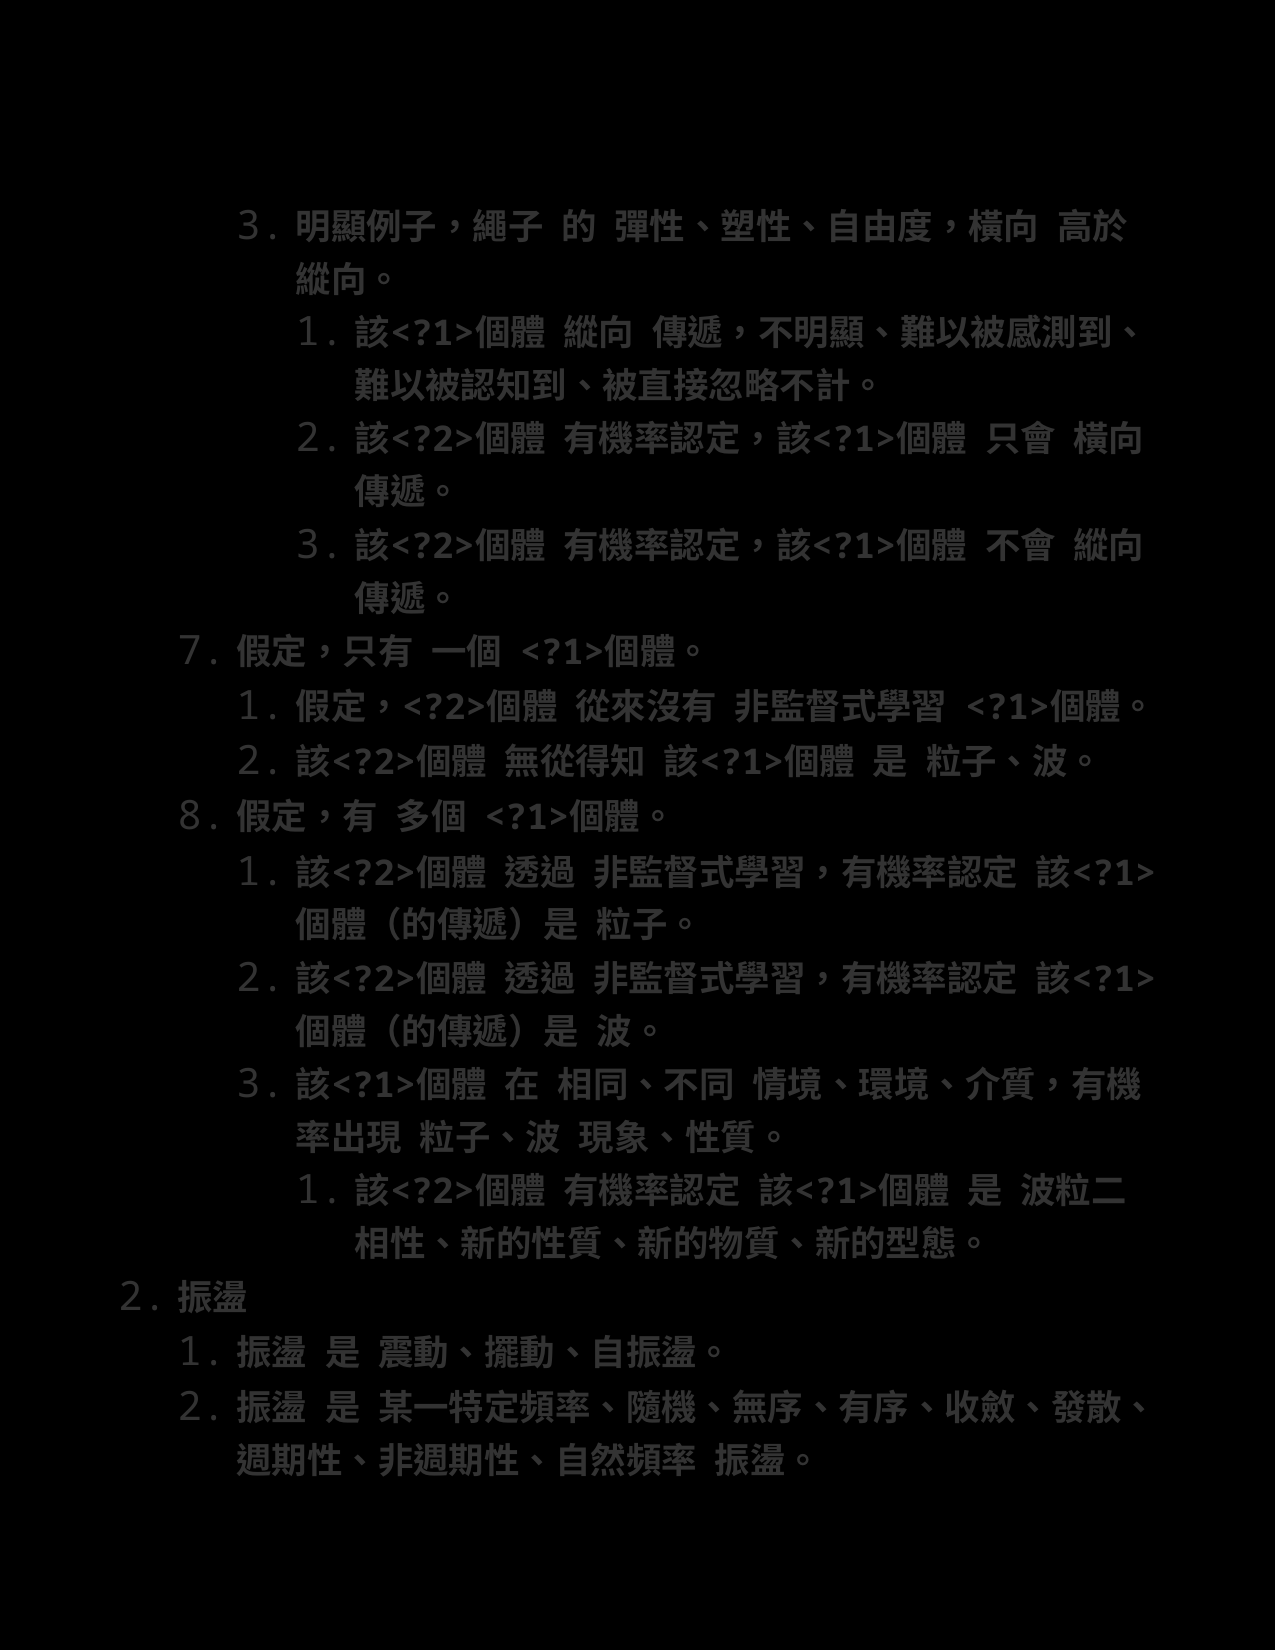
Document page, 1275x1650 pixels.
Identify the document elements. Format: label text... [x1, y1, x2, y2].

list 振盪 是 某一特定頻率、隨機、無序、有序、收斂、發散、週期性、非週期性、自然頻率 振盪。 [177, 1377, 1157, 1484]
list 明顯例子，繩子 的 彈性、塑性、自由度，橫向 高於 縱向。 [236, 196, 1157, 302]
list 振盪 是 震動、擺動、自振盪。 [177, 1322, 1157, 1377]
list 該<?2>個體 無從得知 該<?1>個體 是 粒子、波。 [236, 731, 1157, 787]
list 該<?2>個體 透過 非監督式學習，有機率認定 該<?1>個體（的傳遞）是 粒子。 [236, 842, 1157, 948]
list 振盪 [118, 1267, 1157, 1322]
list 假定，只有 一個 <?1>個體。 [177, 621, 1157, 676]
list 該<?2>個體 有機率認定，該<?1>個體 不會 縱向 傳遞。 [295, 515, 1157, 621]
list 該<?2>個體 有機率認定 該<?1>個體 是 波粒二相性、新的性質、新的物質、新的型態。 [295, 1161, 1157, 1267]
list 假定，<?2>個體 從來沒有 非監督式學習 <?1>個體。 [236, 676, 1157, 731]
list 該<?1>個體 縱向 傳遞，不明顯、難以被感測到、難以被認知到、被直接忽略不計。 [295, 302, 1157, 408]
list 該<?1>個體 在 相同、不同 情境、環境、介質，有機率出現 粒子、波 現象、性質。 [236, 1054, 1157, 1161]
list 該<?2>個體 有機率認定，該<?1>個體 只會 橫向 傳遞。 [295, 408, 1157, 515]
list 該<?2>個體 透過 非監督式學習，有機率認定 該<?1>個體（的傳遞）是 波。 [236, 948, 1157, 1054]
list 假定，有 多個 <?1>個體。 [177, 787, 1157, 842]
